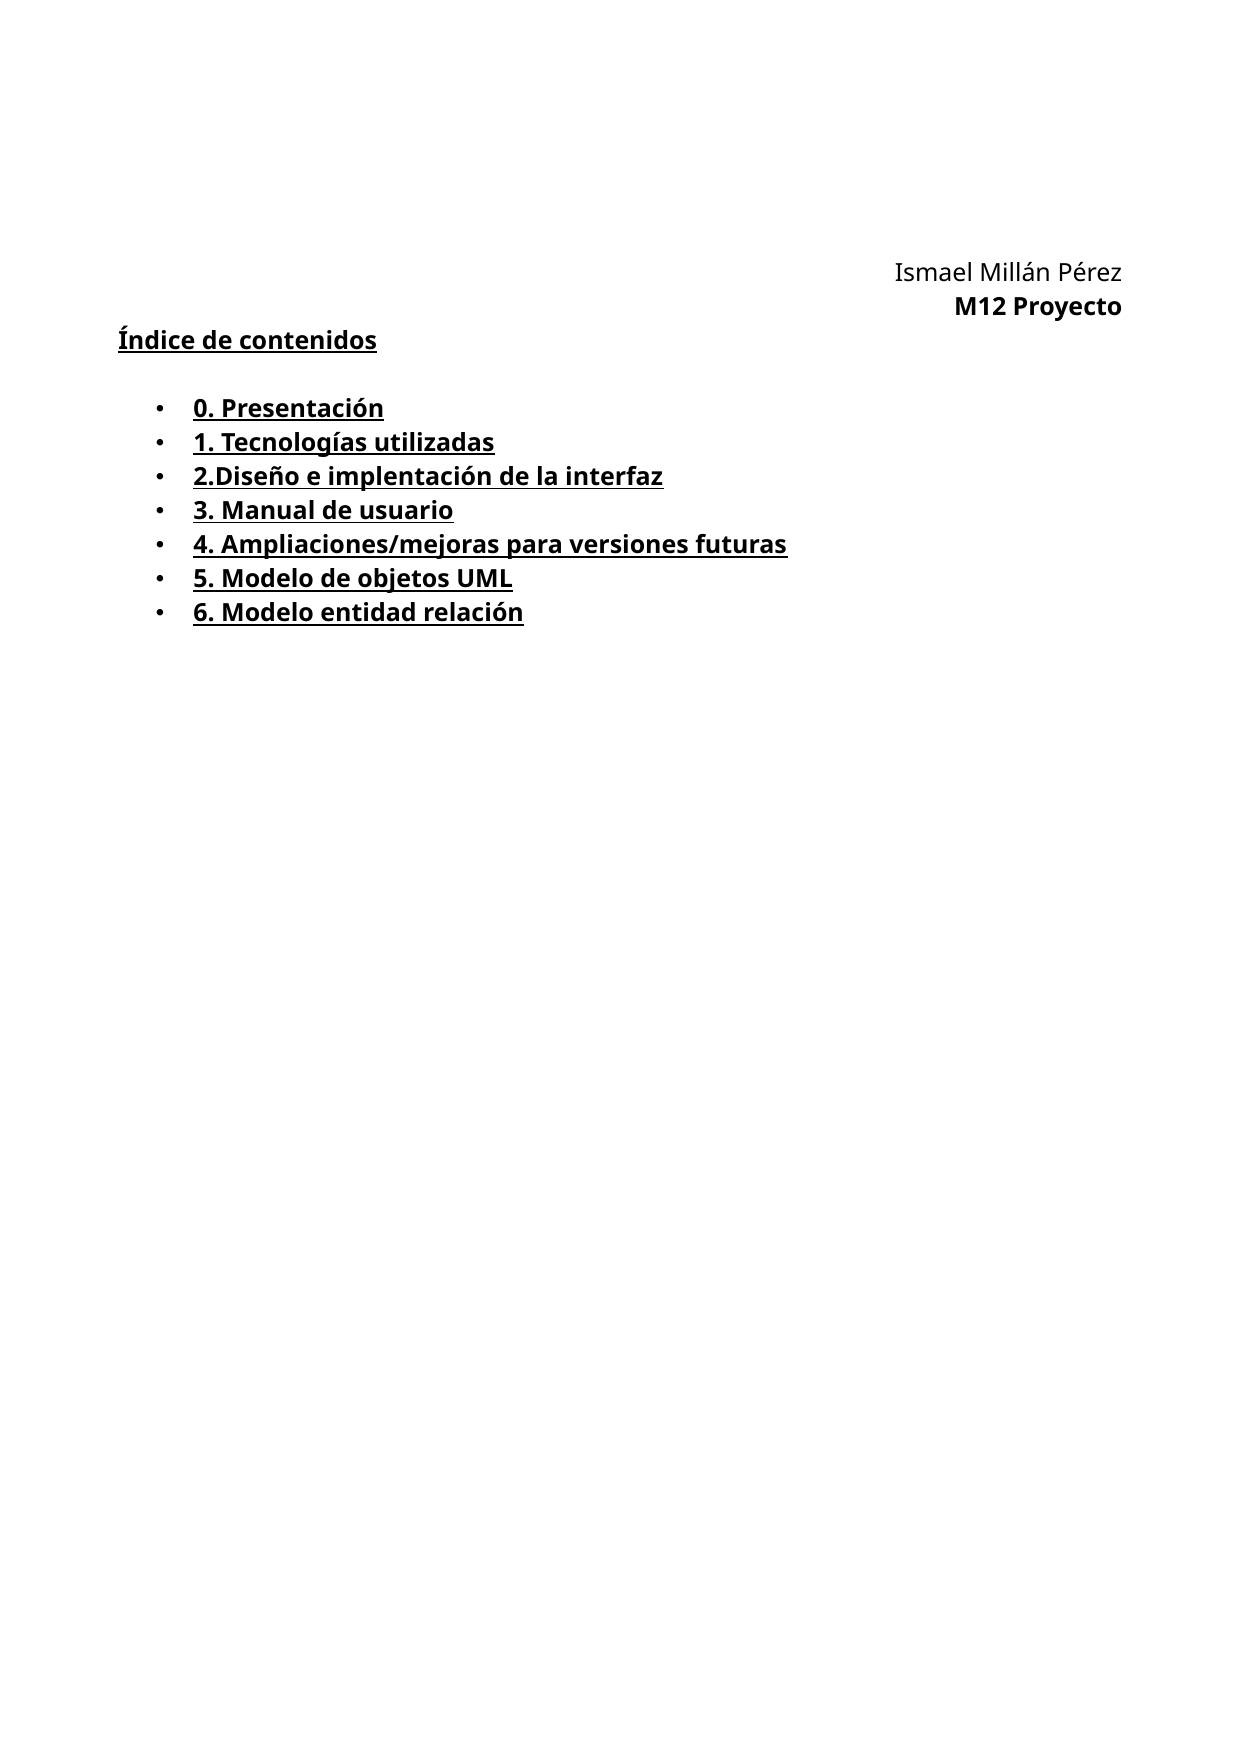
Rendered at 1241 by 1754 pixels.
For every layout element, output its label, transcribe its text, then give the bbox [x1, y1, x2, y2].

list 5. Modelo de objetos UML [156, 561, 1122, 595]
list 3. Manual de usuario [156, 493, 1122, 527]
list 1. Tecnologías utilizadas [156, 425, 1122, 459]
text M12 Proyecto [118, 288, 1122, 322]
list 2.Diseño e implentación de la interfaz [156, 459, 1122, 493]
list 0. Presentación [156, 391, 1122, 425]
list 6. Modelo entidad relación [156, 595, 1122, 629]
text Índice de contenidos [118, 322, 1122, 357]
list 4. Ampliaciones/mejoras para versiones futuras [156, 527, 1122, 561]
text Ismael Millán Pérez [118, 254, 1122, 288]
